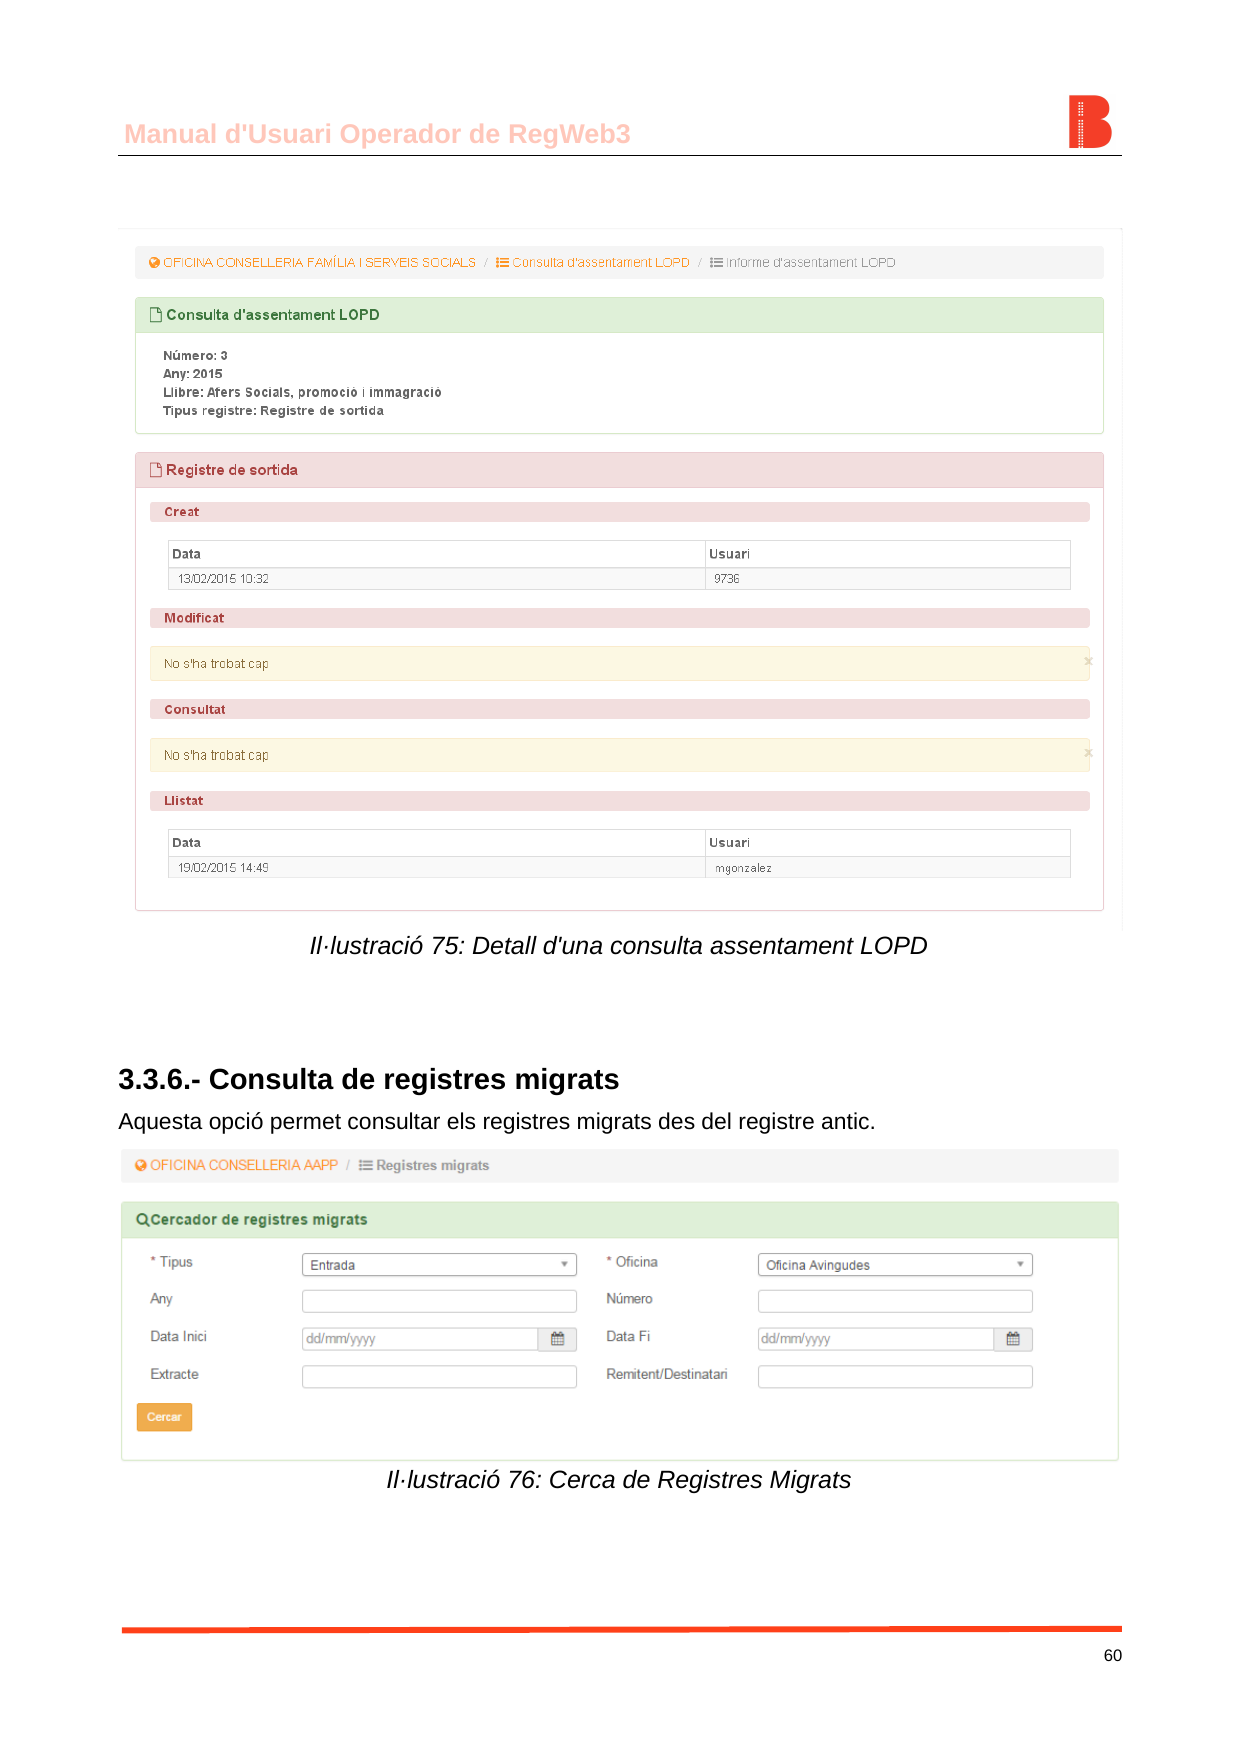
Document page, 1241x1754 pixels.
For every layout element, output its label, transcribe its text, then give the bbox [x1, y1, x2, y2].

subtitle Consulta de registres migrats [118, 1062, 1122, 1096]
text Aquesta opció permet consultar els registres migrats des del registre antic. [118, 1108, 1122, 1134]
text Il·lustració 76: Cerca de Registres Migrats [118, 1465, 1122, 1493]
text Il·lustració 75: Detall d'una consulta assentament LOPD [118, 931, 1122, 959]
picture [118, 228, 1123, 931]
picture [1063, 94, 1117, 150]
picture [118, 1147, 1123, 1465]
